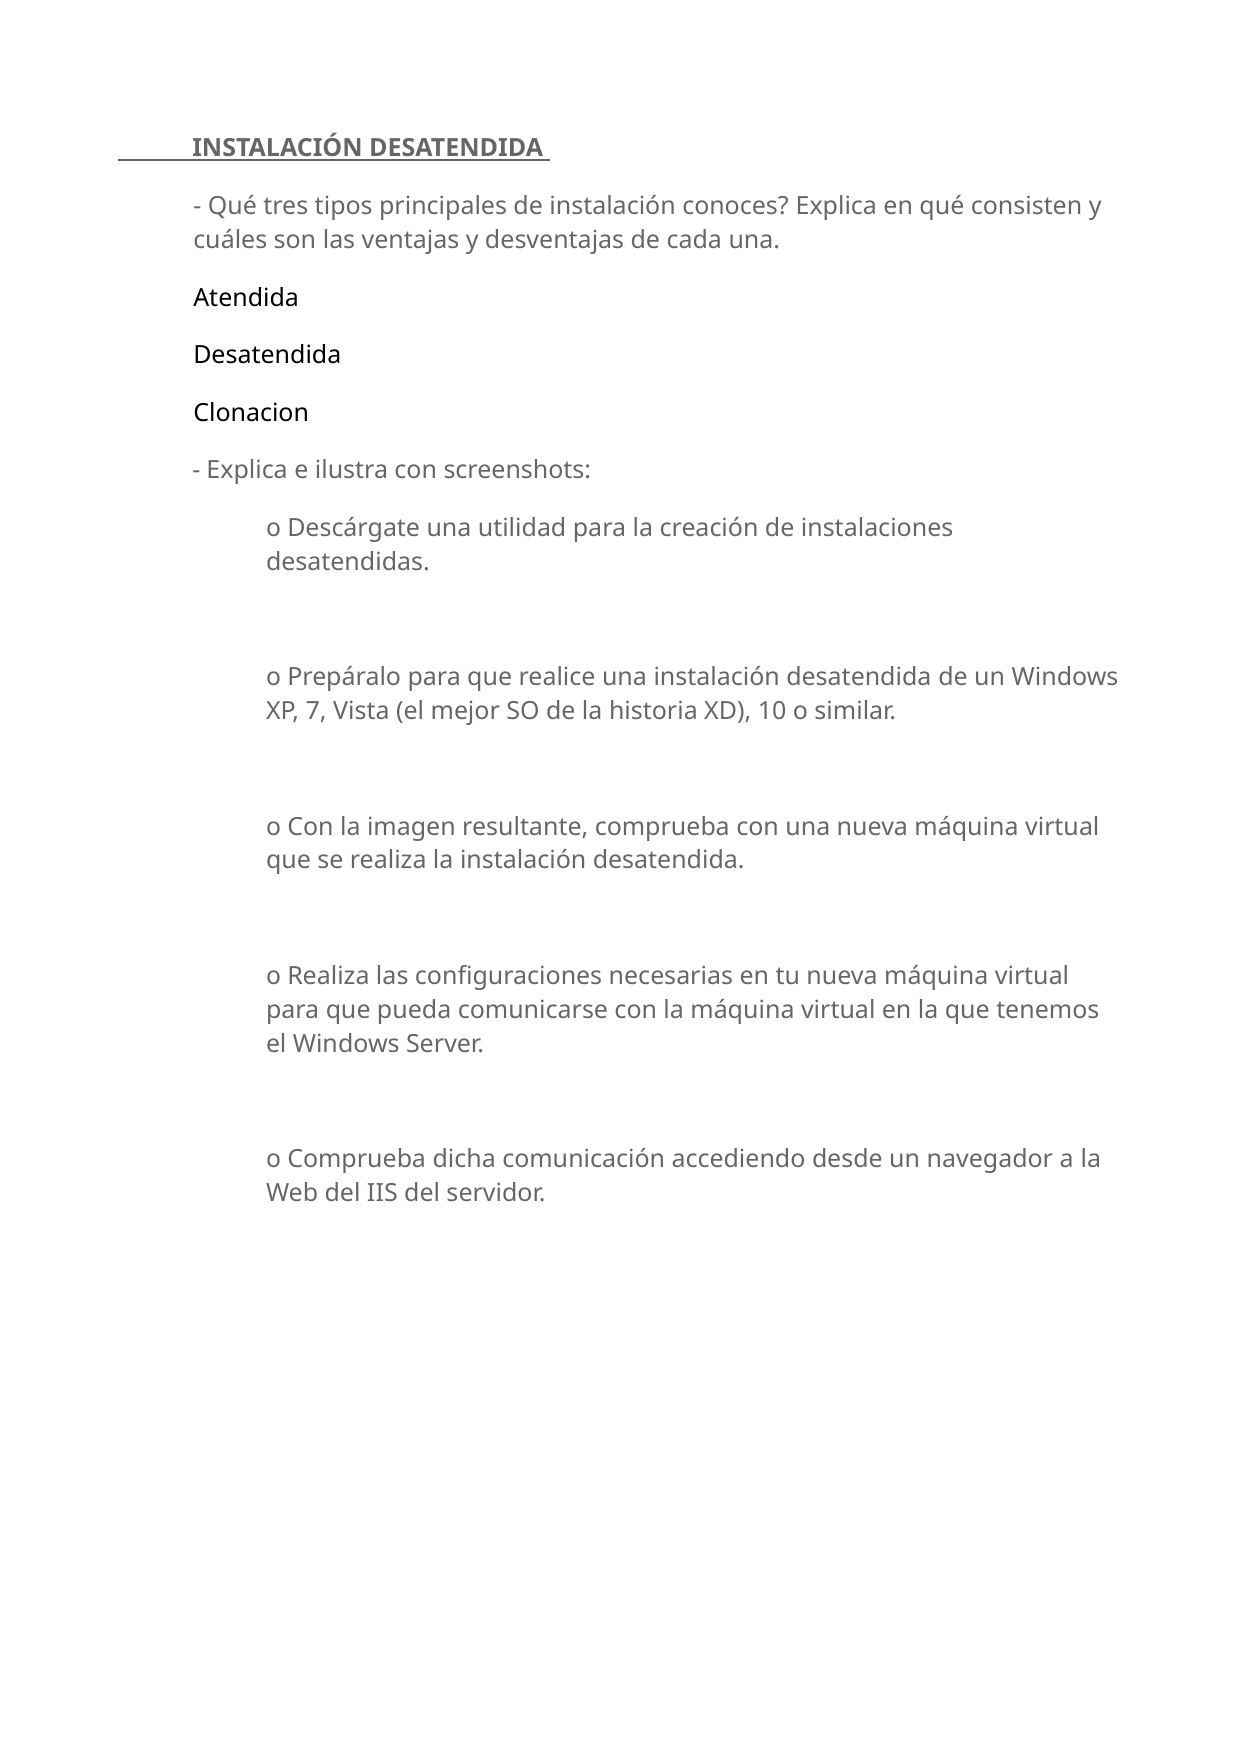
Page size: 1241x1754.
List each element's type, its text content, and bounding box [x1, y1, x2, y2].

list - Qué tres tipos principales de instalación conoces? Explica en qué consisten y cuáles son las ventajas y desventajas de cada una. [156, 187, 1122, 256]
text o Prepáralo para que realice una instalación desatendida de un Windows XP, 7, Vista (el mejor SO de la historia XD), 10 o similar. [266, 659, 1122, 727]
text o Descárgate una utilidad para la creación de instalaciones desatendidas. [266, 509, 1122, 578]
list Desatendida [156, 337, 1122, 371]
text INSTALACIÓN DESATENDIDA [118, 130, 1122, 164]
text - Explica e ilustra con screenshots: [192, 452, 1122, 486]
text o Realiza las configuraciones necesarias en tu nueva máquina virtual para que pueda comunicarse con la máquina virtual en la que tenemos el Windows Server. [266, 957, 1122, 1059]
list Atendida [156, 279, 1122, 313]
text o Comprueba dicha comunicación accediendo desde un navegador a la Web del IIS del servidor. [266, 1141, 1122, 1209]
list Clonacion [156, 394, 1122, 428]
text o Con la imagen resultante, comprueba con una nueva máquina virtual que se realiza la instalación desatendida. [266, 808, 1122, 876]
